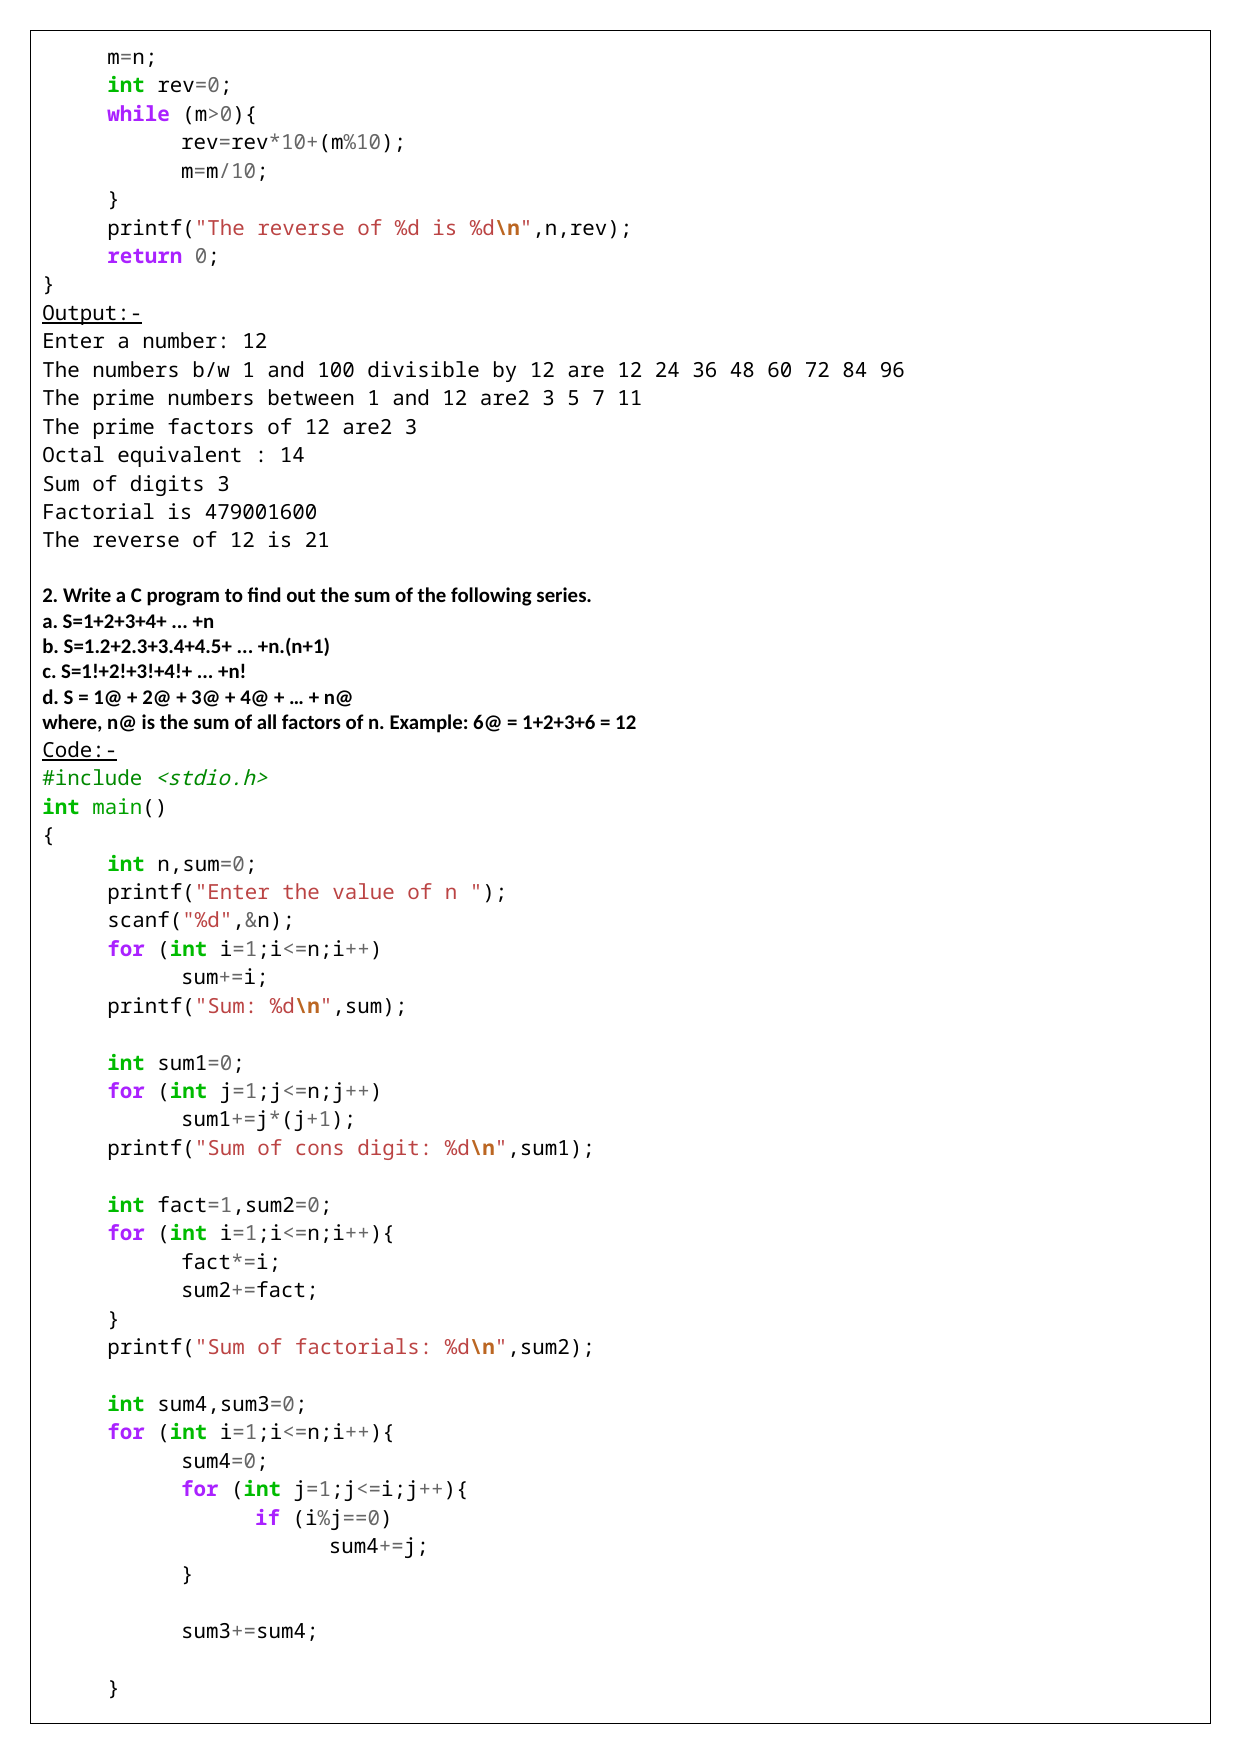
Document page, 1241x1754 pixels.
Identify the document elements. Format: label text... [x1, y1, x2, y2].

text sum4+=j; [33, 1531, 1207, 1559]
text printf("The reverse of %d is %d\n",n,rev); [33, 213, 1207, 241]
text if (i%j==0) [33, 1503, 1207, 1531]
text sum1+=j*(j+1); [33, 1104, 1207, 1133]
text printf("Sum of cons digit: %d\n",sum1); [33, 1133, 1207, 1161]
text } [33, 1673, 1207, 1711]
text Code:- [33, 735, 1207, 763]
text 2. Write a C program to find out the sum of the following series. [33, 582, 1207, 608]
text sum4=0; [33, 1446, 1207, 1474]
text { [33, 820, 1207, 849]
text scanf("%d",&n); [33, 906, 1207, 934]
text The prime factors of 12 are2 3 [33, 412, 1207, 440]
text for (int j=1;j<=n;j++) [33, 1076, 1207, 1104]
text m=n; [33, 33, 1207, 71]
text printf("Sum: %d\n",sum); [33, 991, 1207, 1019]
text rev=rev*10+(m%10); [33, 127, 1207, 156]
text where, n@ is the sum of all factors of n. Example: 6@ = 1+2+3+6 = 12 [33, 709, 1207, 735]
text b. S=1.2+2.3+3.4+4.5+ ... +n.(n+1) [33, 633, 1207, 659]
text } [33, 1304, 1207, 1332]
text int fact=1,sum2=0; [33, 1190, 1207, 1218]
text sum3+=sum4; [33, 1616, 1207, 1645]
text sum+=i; [33, 962, 1207, 991]
text } [33, 1559, 1207, 1588]
text } [33, 269, 1207, 298]
text #include <stdio.h> [33, 763, 1207, 792]
text printf("Enter the value of n "); [33, 877, 1207, 906]
text m=m/10; [33, 156, 1207, 184]
text return 0; [33, 241, 1207, 269]
text Enter a number: 12 [33, 326, 1207, 355]
text int rev=0; [33, 71, 1207, 99]
text a. S=1+2+3+4+ ... +n [33, 608, 1207, 633]
text int main() [33, 792, 1207, 820]
text c. S=1!+2!+3!+4!+ ... +n! [33, 659, 1207, 684]
text for (int i=1;i<=n;i++){ [33, 1218, 1207, 1247]
text sum2+=fact; [33, 1275, 1207, 1304]
text while (m>0){ [33, 99, 1207, 127]
text int sum4,sum3=0; [33, 1389, 1207, 1417]
text int n,sum=0; [33, 849, 1207, 877]
text The reverse of 12 is 21 [33, 526, 1207, 554]
text fact*=i; [33, 1247, 1207, 1275]
text for (int i=1;i<=n;i++) [33, 934, 1207, 962]
text } [33, 184, 1207, 213]
text int sum1=0; [33, 1048, 1207, 1076]
text printf("Sum of factorials: %d\n",sum2); [33, 1332, 1207, 1361]
text for (int j=1;j<=i;j++){ [33, 1474, 1207, 1503]
text for (int i=1;i<=n;i++){ [33, 1417, 1207, 1446]
text The prime numbers between 1 and 12 are2 3 5 7 11 [33, 383, 1207, 412]
text Output:- [33, 298, 1207, 326]
text Octal equivalent : 14 [33, 440, 1207, 469]
text The numbers b/w 1 and 100 divisible by 12 are 12 24 36 48 60 72 84 96 [33, 355, 1207, 383]
text Factorial is 479001600 [33, 497, 1207, 526]
text Sum of digits 3 [33, 469, 1207, 497]
text d. S = 1@ + 2@ + 3@ + 4@ + … + n@ [33, 684, 1207, 709]
